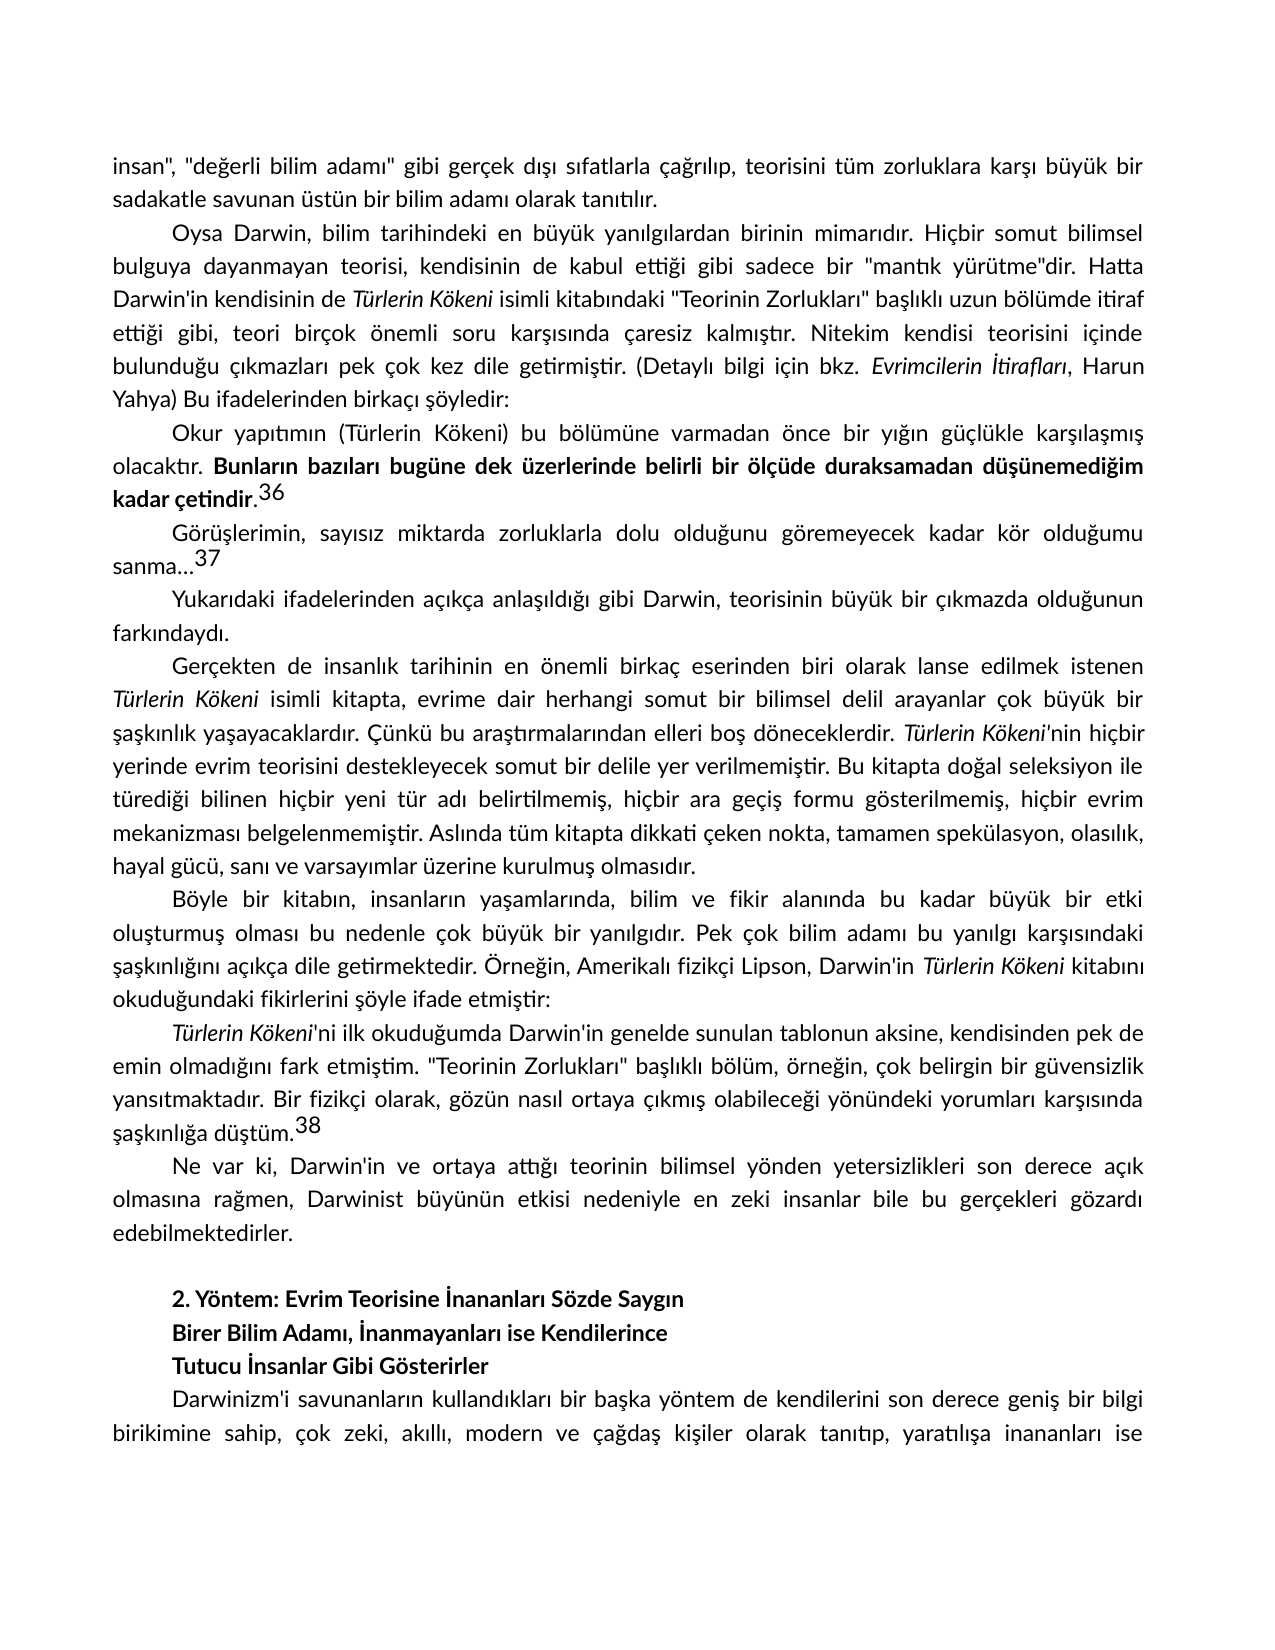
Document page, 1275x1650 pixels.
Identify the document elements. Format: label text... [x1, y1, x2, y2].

text Okur yapıtımın (Türlerin Kökeni) bu bölümüne varmadan önce bir yığın güçlükle karşılaşmış olacaktır. Bunların bazıları bugüne dek üzerlerinde belirli bir ölçüde duraksamadan düşünemediğim kadar çetindir.36 [112, 414, 1145, 514]
text 2. Yöntem: Evrim Teorisine İnananları Sözde Saygın [112, 1281, 1145, 1314]
text Böyle bir kitabın, insanların yaşamlarında, bilim ve fikir alanında bu kadar büyük bir etki oluşturmuş olması bu nedenle çok büyük bir yanılgıdır. Pek çok bilim adamı bu yanılgı karşısındaki şaşkınlığını açıkça dile getirmektedir. Örneğin, Amerikalı fizikçi Lipson, Darwin'in Türlerin Kökeni kitabını okuduğundaki fikirlerini şöyle ifade etmiştir: [112, 881, 1145, 1014]
text Yukarıdaki ifadelerinden açıkça anlaşıldığı gibi Darwin, teorisinin büyük bir çıkmazda olduğunun farkındaydı. [112, 581, 1145, 648]
text Birer Bilim Adamı, İnanmayanları ise Kendilerince [112, 1314, 1145, 1348]
text Ne var ki, Darwin'in ve ortaya attığı teorinin bilimsel yönden yetersizlikleri son derece açık olmasına rağmen, Darwinist büyünün etkisi nedeniyle en zeki insanlar bile bu gerçekleri gözardı edebilmektedirler. [112, 1148, 1145, 1248]
text Oysa Darwin, bilim tarihindeki en büyük yanılgılardan birinin mimarıdır. Hiçbir somut bilimsel bulguya dayanmayan teorisi, kendisinin de kabul ettiği gibi sadece bir "mantık yürütme"dir. Hatta Darwin'in kendisinin de Türlerin Kökeni isimli kitabındaki "Teorinin Zorlukları" başlıklı uzun bölümde itiraf ettiği gibi, teori birçok önemli soru karşısında çaresiz kalmıştır. Nitekim kendisi teorisini içinde bulunduğu çıkmazları pek çok kez dile getirmiştir. (Detaylı bilgi için bkz. Evrimcilerin İtirafları, Harun Yahya) Bu ifadelerinden birkaçı şöyledir: [112, 214, 1145, 414]
text Görüşlerimin, sayısız miktarda zorluklarla dolu olduğunu göremeyecek kadar kör olduğumu sanma…37 [112, 514, 1145, 581]
text Türlerin Kökeni'ni ilk okuduğumda Darwin'in genelde sunulan tablonun aksine, kendisinden pek de emin olmadığını fark etmiştim. "Teorinin Zorlukları" başlıklı bölüm, örneğin, çok belirgin bir güvensizlik yansıtmaktadır. Bir fizikçi olarak, gözün nasıl ortaya çıkmış olabileceği yönündeki yorumları karşısında şaşkınlığa düştüm.38 [112, 1014, 1145, 1148]
text Darwinizm'i savunanların kullandıkları bir başka yöntem de kendilerini son derece geniş bir bilgi birikimine sahip, çok zeki, akıllı, modern ve çağdaş kişiler olarak tanıtıp, yaratılışa inananları ise [112, 1381, 1145, 1448]
text Gerçekten de insanlık tarihinin en önemli birkaç eserinden biri olarak lanse edilmek istenen Türlerin Kökeni isimli kitapta, evrime dair herhangi somut bir bilimsel delil arayanlar çok büyük bir şaşkınlık yaşayacaklardır. Çünkü bu araştırmalarından elleri boş döneceklerdir. Türlerin Kökeni'nin hiçbir yerinde evrim teorisini destekleyecek somut bir delile yer verilmemiştir. Bu kitapta doğal seleksiyon ile türediği bilinen hiçbir yeni tür adı belirtilmemiş, hiçbir ara geçiş formu gösterilmemiş, hiçbir evrim mekanizması belgelenmemiştir. Aslında tüm kitapta dikkati çeken nokta, tamamen spekülasyon, olasılık, hayal gücü, sanı ve varsayımlar üzerine kurulmuş olmasıdır. [112, 648, 1145, 881]
text Tutucu İnsanlar Gibi Gösterirler [112, 1348, 1145, 1381]
text insan", "değerli bilim adamı" gibi gerçek dışı sıfatlarla çağrılıp, teorisini tüm zorluklara karşı büyük bir sadakatle savunan üstün bir bilim adamı olarak tanıtılır. [112, 148, 1145, 214]
